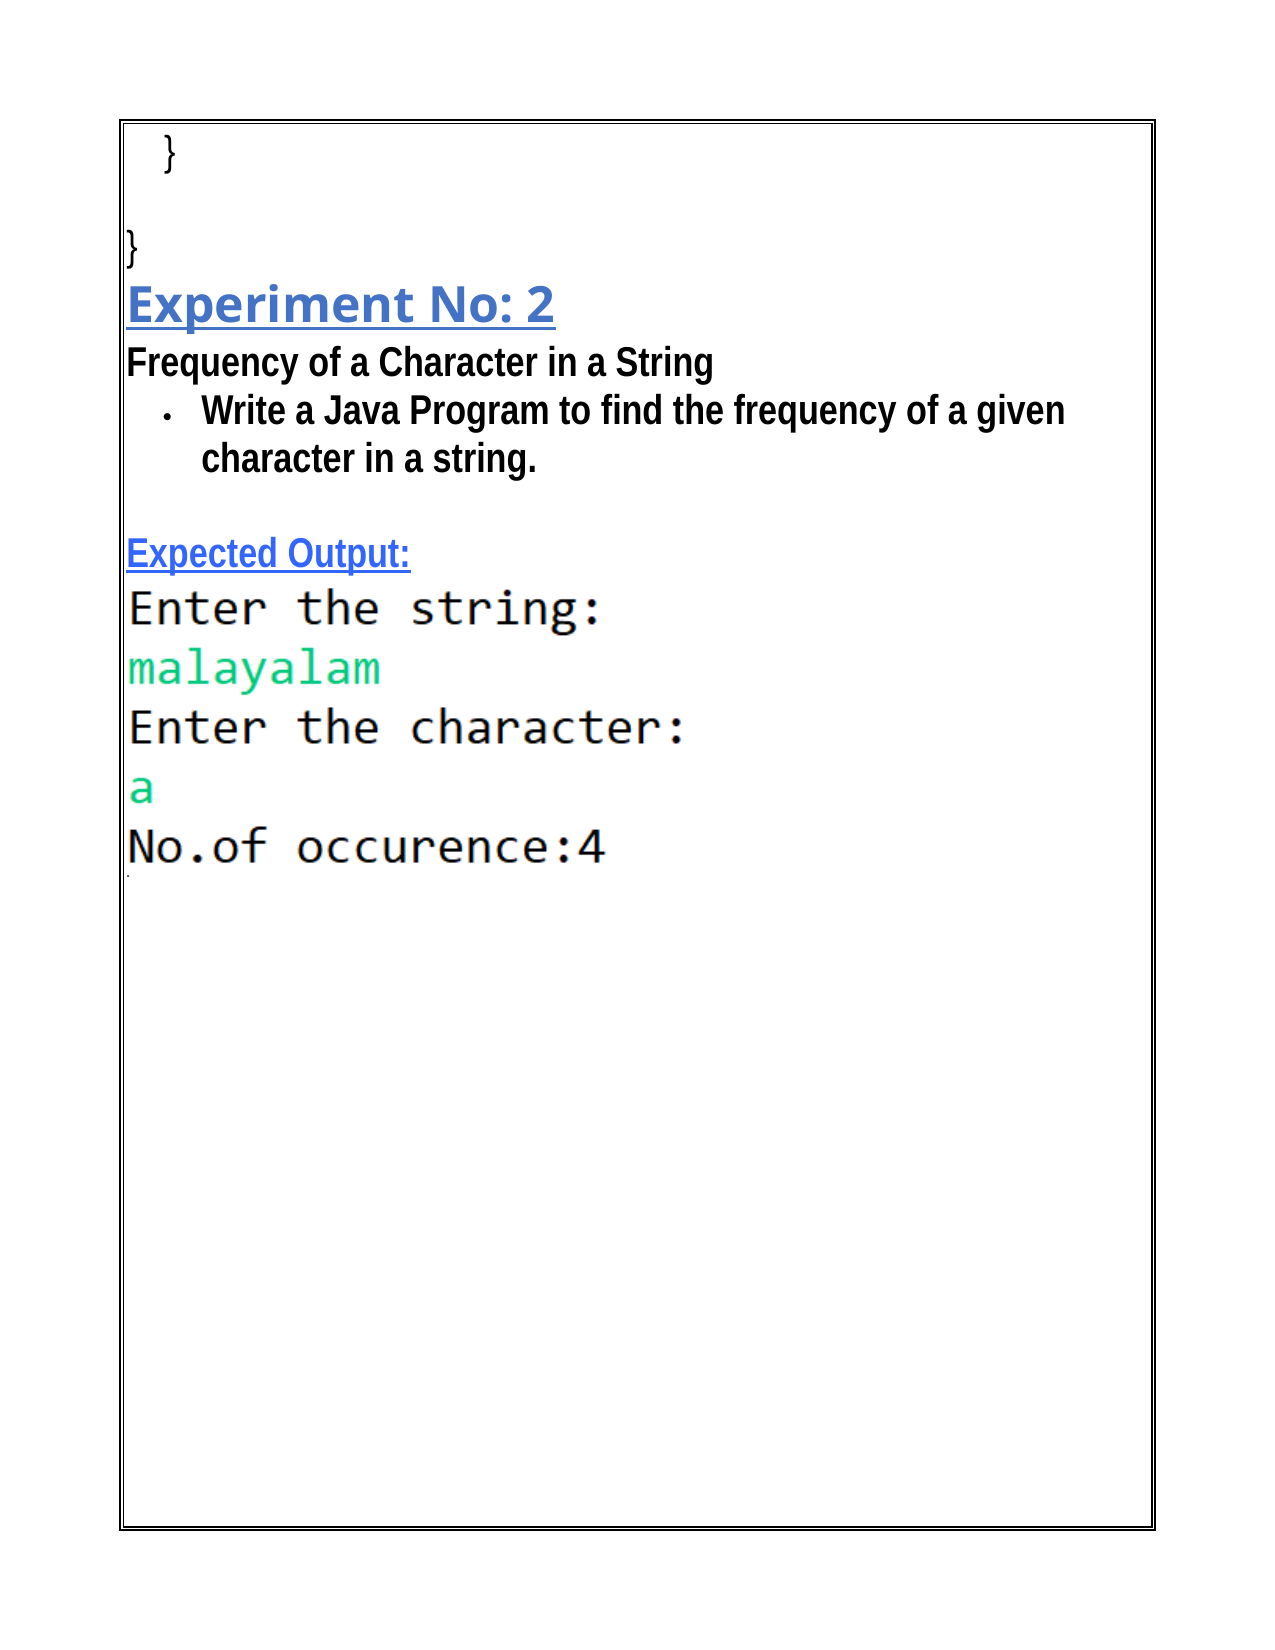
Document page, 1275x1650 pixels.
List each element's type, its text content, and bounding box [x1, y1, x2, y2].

text } [126, 222, 1149, 269]
text Experiment No: 2 [126, 269, 1149, 338]
list Write a Java Program to find the frequency of a given character in a string. [163, 385, 1149, 481]
text } [126, 126, 1149, 174]
text Frequency of a Character in a String [126, 338, 1149, 385]
text Expected Output: [126, 529, 1149, 577]
